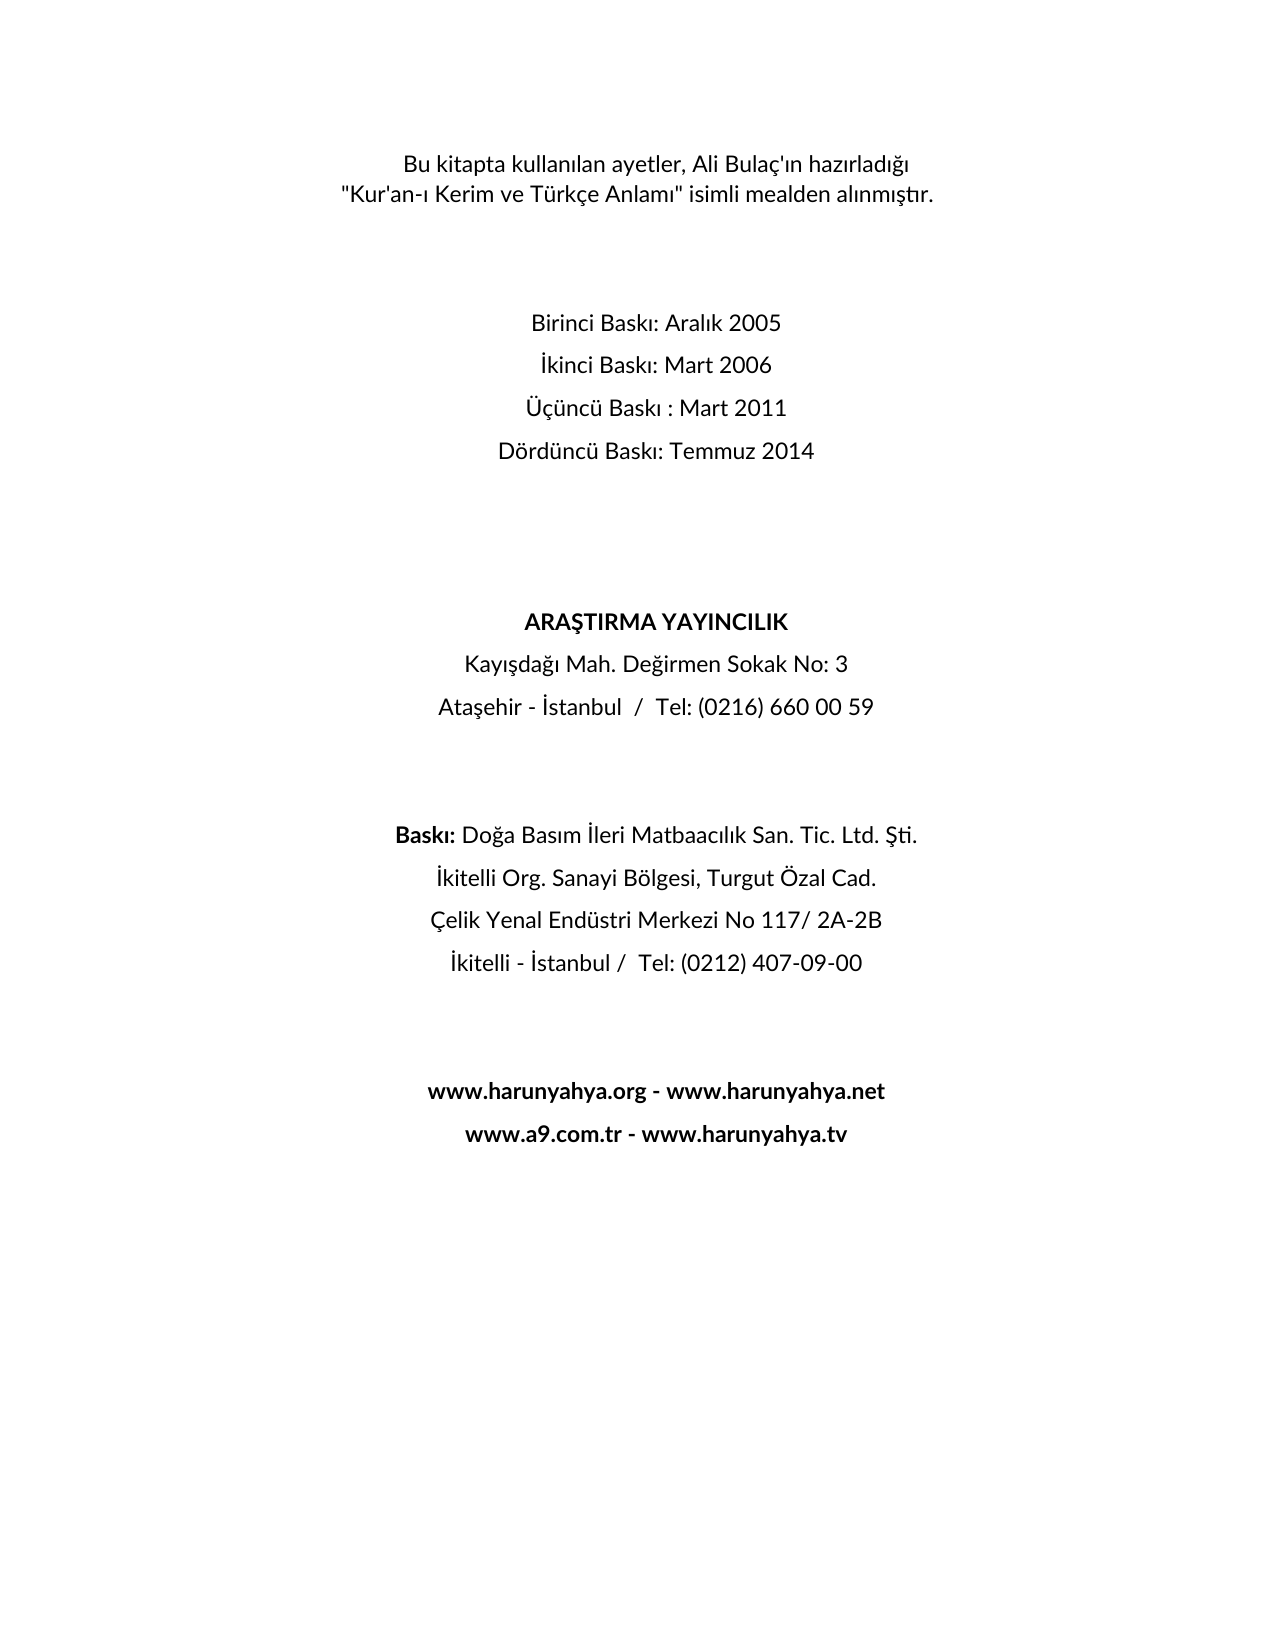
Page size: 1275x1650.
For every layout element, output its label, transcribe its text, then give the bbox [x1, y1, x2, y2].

text İkinci Baskı: Mart 2006 [75, 351, 1200, 378]
text Dördüncü Baskı: Temmuz 2014 [75, 436, 1200, 464]
text www.a9.com.tr - www.harunyahya.tv [75, 1120, 1200, 1147]
text Kayışdağı Mah. Değirmen Sokak No: 3 [75, 650, 1200, 677]
text ARAŞTIRMA YAYINCILIK [75, 607, 1200, 635]
text Ataşehir - İstanbul / Tel: (0216) 660 00 59 [75, 693, 1200, 720]
text Bu kitapta kullanılan ayetler, Ali Bulaç'ın hazırladığı "Kur'an-ı Kerim ve Türkçe Anlamı" isimli mealden alınmıştır. [75, 150, 1200, 208]
text Baskı: Doğa Basım İleri Matbaacılık San. Tic. Ltd. Şti. [75, 821, 1200, 848]
text www.harunyahya.org - www.harunyahya.net [75, 1077, 1200, 1104]
text İkitelli - İstanbul / Tel: (0212) 407-09-00 [75, 949, 1200, 976]
text Çelik Yenal Endüstri Merkezi No 117/ 2A-2B [75, 906, 1200, 934]
text Birinci Baskı: Aralık 2005 [75, 308, 1200, 336]
text Üçüncü Baskı : Mart 2011 [75, 394, 1200, 421]
text İkitelli Org. Sanayi Bölgesi, Turgut Özal Cad. [75, 863, 1200, 891]
